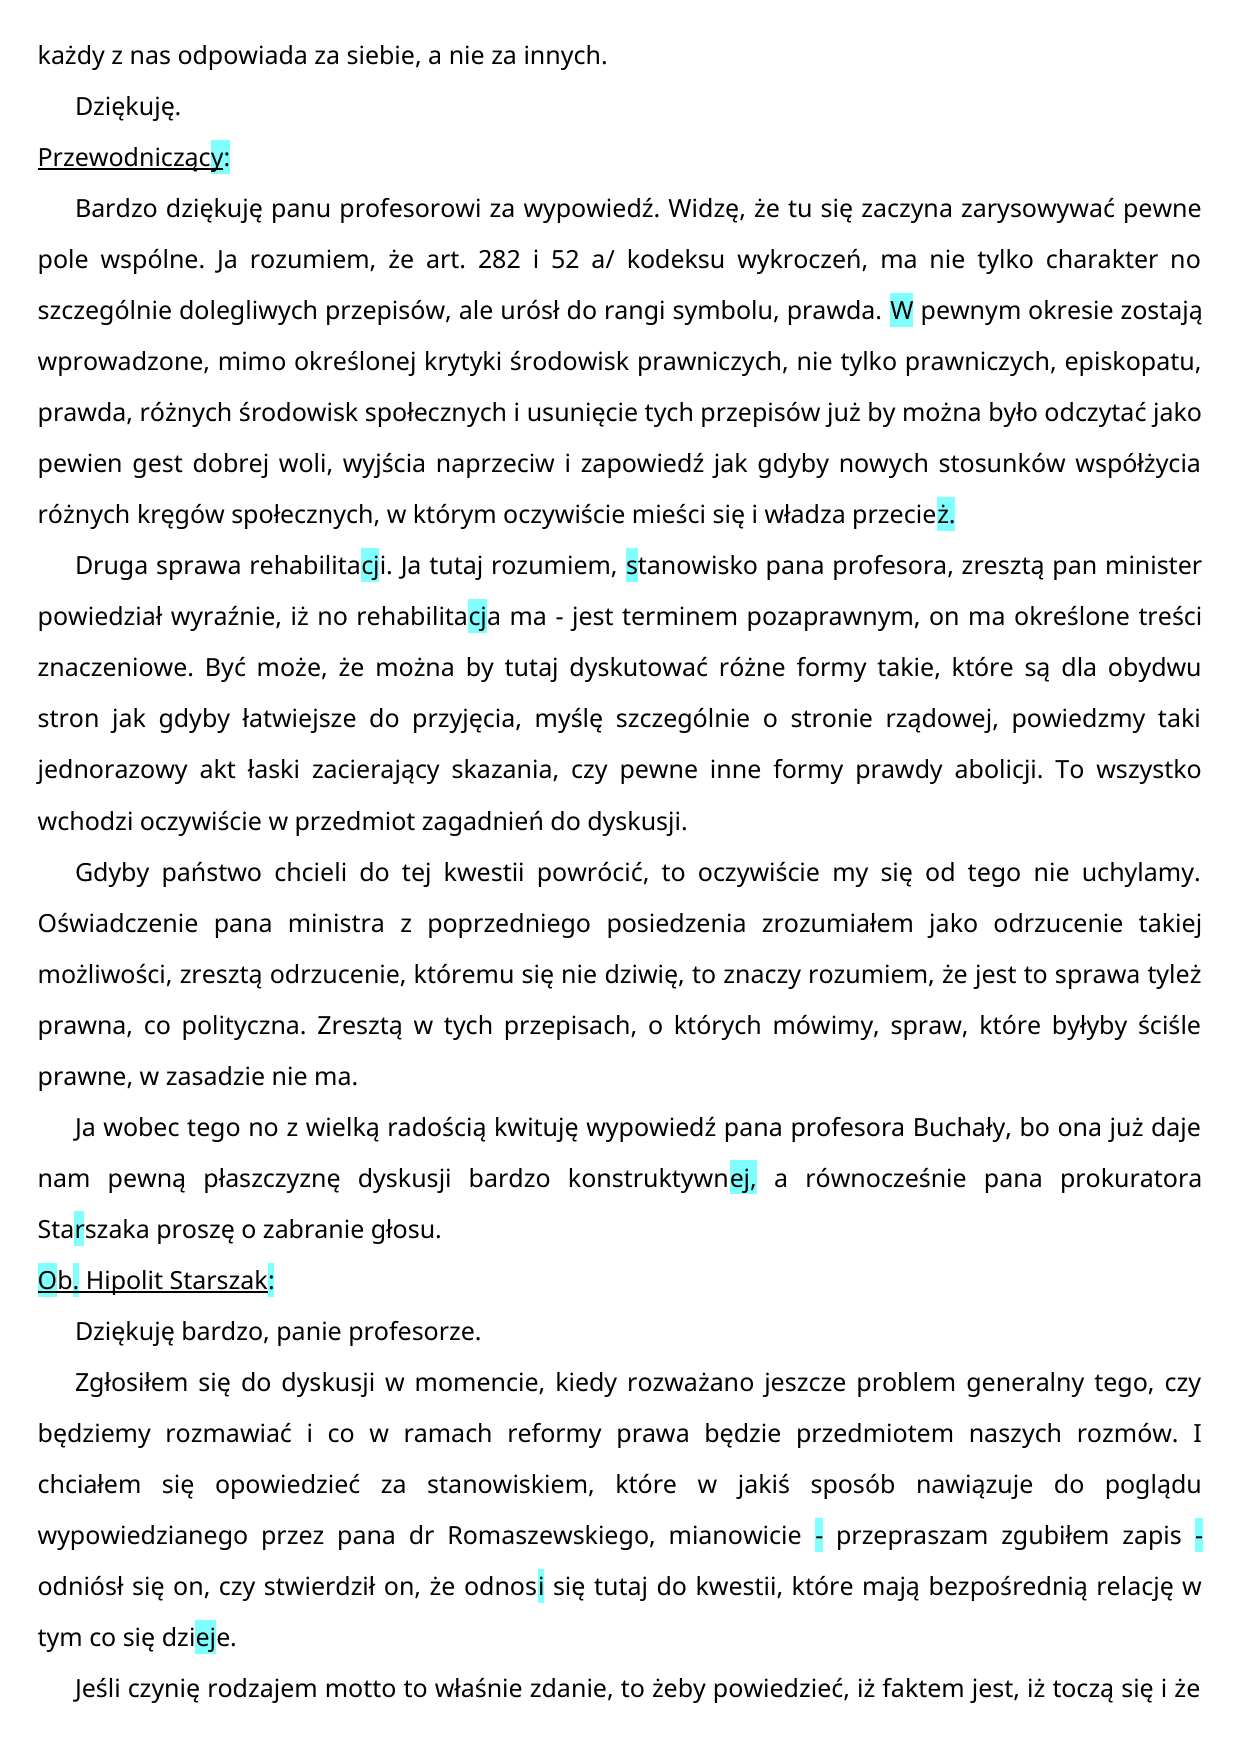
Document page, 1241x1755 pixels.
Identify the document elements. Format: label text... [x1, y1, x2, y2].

text Dziękuję. [37, 88, 1203, 123]
text Jeśli czynię rodzajem motto to właśnie zdanie, to żeby powiedzieć, iż faktem jest, iż toczą się i że [37, 1671, 1203, 1705]
text Zgłosiłem się do dyskusji w momencie, kiedy rozważano jeszcze problem generalny tego, czy będziemy rozmawiać i co w ramach reformy prawa będzie przedmiotem naszych rozmów. I chciałem się opowiedzieć za stanowiskiem, które w jakiś sposób nawiązuje do poglądu wypowiedzianego przez pana dr Romaszewskiego, mianowicie - przepraszam zgubiłem zapis - odniósł się on, czy stwierdził on, że odnosi się tutaj do kwestii, które mają bezpośrednią relację w tym co się dzieje. [37, 1364, 1203, 1654]
text Dziękuję bardzo, panie profesorze. [37, 1313, 1203, 1348]
text każdy z nas odpowiada za siebie, a nie za innych. [37, 37, 1203, 72]
text Ob. Hipolit Starszak: [37, 1262, 1203, 1297]
text Ja wobec tego no z wielką radością kwituję wypowiedź pana profesora Buchały, bo ona już daje nam pewną płaszczyznę dyskusji bardzo konstruktywnej, a równocześnie pana prokuratora Starszaka proszę o zabranie głosu. [37, 1109, 1203, 1246]
text Gdyby państwo chcieli do tej kwestii powrócić, to oczywiście my się od tego nie uchylamy. Oświadczenie pana ministra z poprzedniego posiedzenia zrozumiałem jako odrzucenie takiej możliwości, zresztą odrzucenie, któremu się nie dziwię, to znaczy rozumiem, że jest to sprawa tyleż prawna, co polityczna. Zresztą w tych przepisach, o których mówimy, spraw, które byłyby ściśle prawne, w zasadzie nie ma. [37, 854, 1203, 1092]
text Bardzo dziękuję panu profesorowi za wypowiedź. Widzę, że tu się zaczyna zarysowywać pewne pole wspólne. Ja rozumiem, że art. 282 i 52 a/ kodeksu wykroczeń, ma nie tylko charakter no szczególnie dolegliwych przepisów, ale urósł do rangi symbolu, prawda. W pewnym okresie zostają wprowadzone, mimo określonej krytyki środowisk prawniczych, nie tylko prawniczych, episkopatu, prawda, różnych środowisk społecznych i usunięcie tych przepisów już by można było odczytać jako pewien gest dobrej woli, wyjścia naprzeciw i zapowiedź jak gdyby nowych stosunków współżycia różnych kręgów społecznych, w którym oczywiście mieści się i władza przecież. [37, 191, 1203, 531]
text Druga sprawa rehabilitacji. Ja tutaj rozumiem, stanowisko pana profesora, zresztą pan minister powiedział wyraźnie, iż no rehabilitacja ma - jest terminem pozaprawnym, on ma określone treści znaczeniowe. Być może, że można by tutaj dyskutować różne formy takie, które są dla obydwu stron jak gdyby łatwiejsze do przyjęcia, myślę szczególnie o stronie rządowej, powiedzmy taki jednorazowy akt łaski zacierający skazania, czy pewne inne formy prawdy abolicji. To wszystko wchodzi oczywiście w przedmiot zagadnień do dyskusji. [37, 548, 1203, 837]
text Przewodniczący: [37, 139, 1203, 174]
